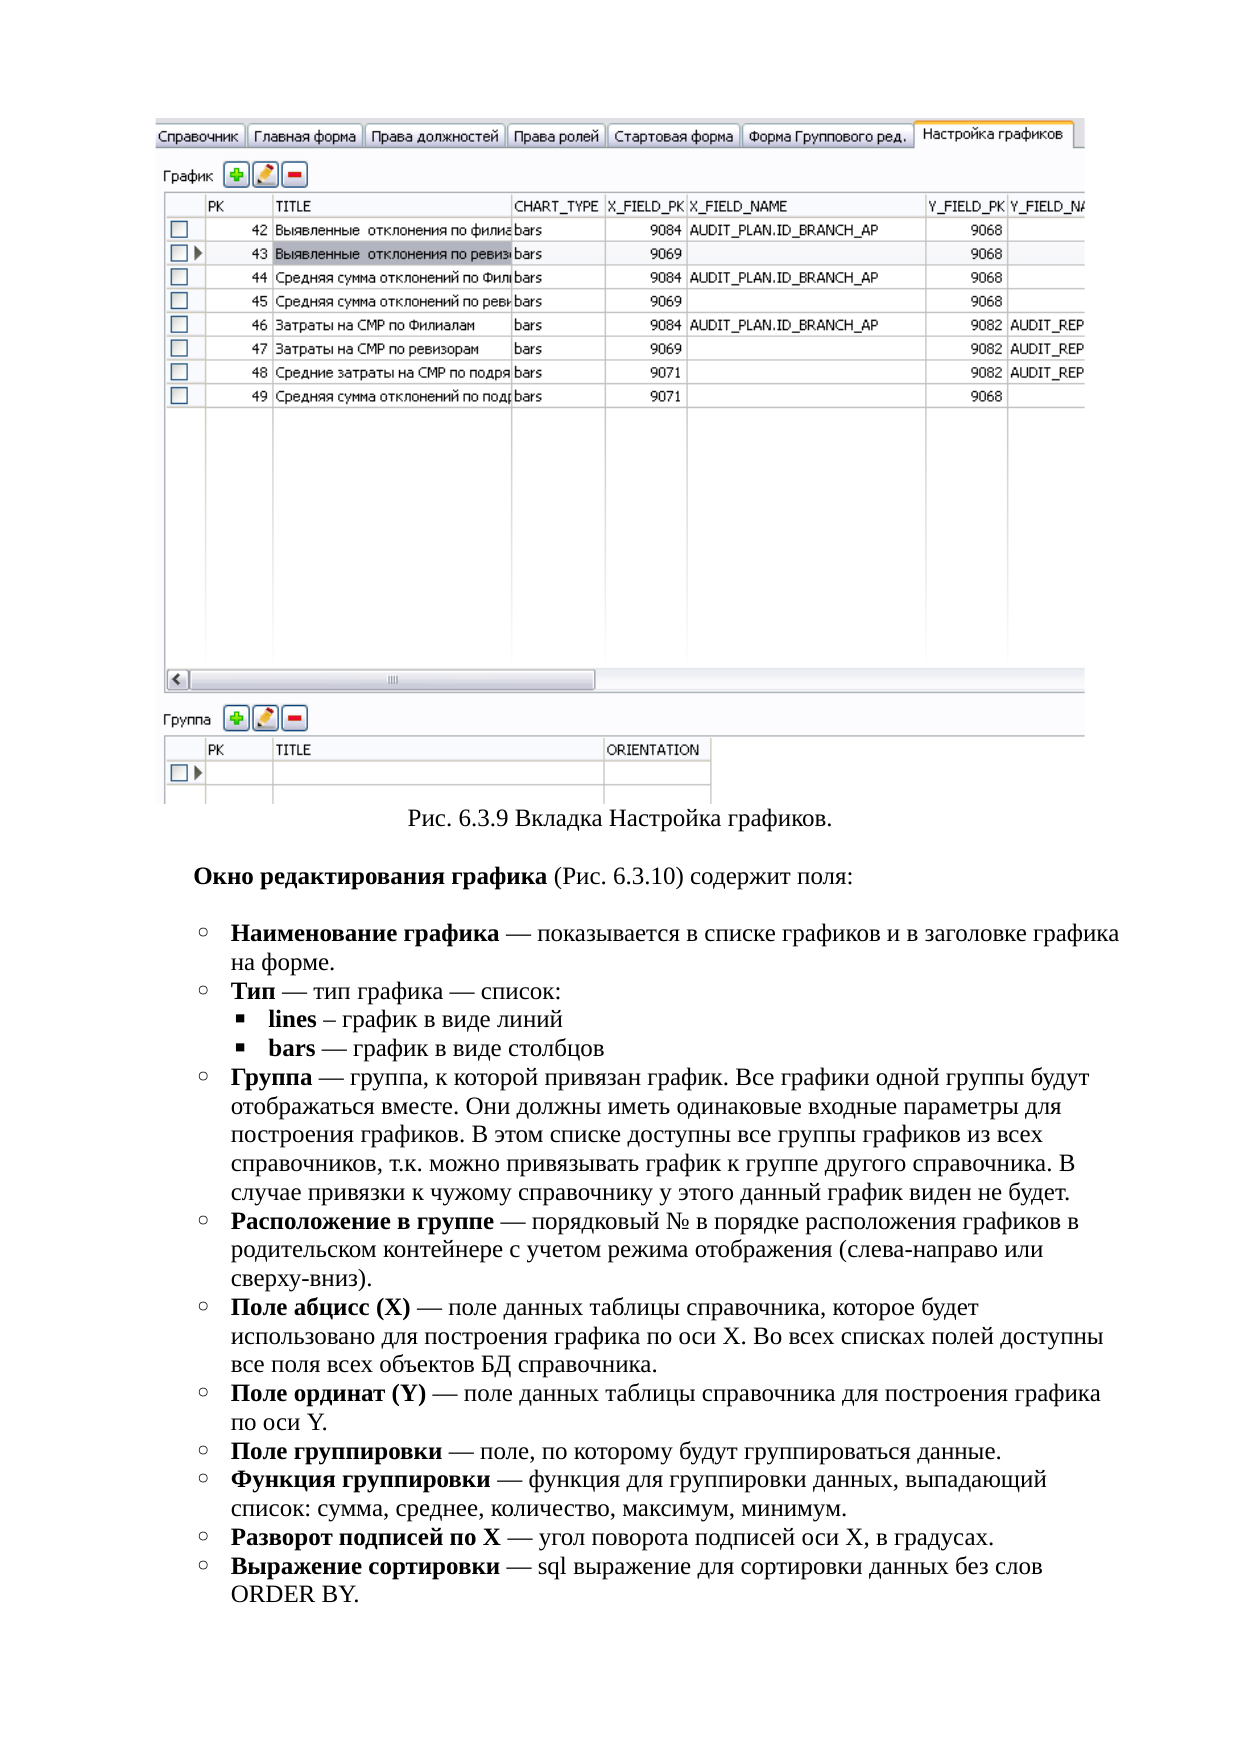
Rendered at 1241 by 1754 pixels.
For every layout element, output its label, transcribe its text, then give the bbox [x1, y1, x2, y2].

list Поле ординат (Y) — поле данных таблицы справочника для построения графика по оси Y. [193, 1378, 1122, 1436]
list Выражение сортировки — sql выражение для сортировки данных без слов ORDER BY. [193, 1551, 1122, 1608]
list Поле абцисс (Х) — поле данных таблицы справочника, которое будет использовано для построения графика по оси Х. Во всех списках полей доступны все поля всех объектов БД справочника. [193, 1292, 1122, 1378]
list Окно редактирования графика (Рис. 6.3.10) содержит поля: [156, 861, 1122, 889]
list Расположение в группе — порядковый № в порядке расположения графиков в родительском контейнере с учетом режима отображения (слева-направо или сверху-вниз). [193, 1206, 1122, 1292]
text Рис. 6.3.9 Вкладка Настройка графиков. [118, 118, 1122, 832]
list lines – график в виде линий [231, 1004, 1122, 1033]
list Группа — группа, к которой привязан график. Все графики одной группы будут отображаться вместе. Они должны иметь одинаковые входные параметры для построения графиков. В этом списке доступны все группы графиков из всех справочников, т.к. можно привязывать график к группе другого справочника. В случае привязки к чужому справочнику у этого данный график виден не будет. [193, 1062, 1122, 1206]
list Наименование графика — показывается в списке графиков и в заголовке графика на форме. [193, 918, 1122, 976]
list bars — график в виде столбцов [231, 1033, 1122, 1062]
picture [155, 118, 1085, 804]
list Тип — тип графика — список: [193, 976, 1122, 1004]
list Поле группировки — поле, по которому будут группироваться данные. [193, 1436, 1122, 1464]
list Разворот подписей по Х — угол поворота подписей оси Х, в градусах. [193, 1522, 1122, 1551]
list Функция группировки — функция для группировки данных, выпадающий список: сумма, среднее, количество, максимум, минимум. [193, 1464, 1122, 1522]
